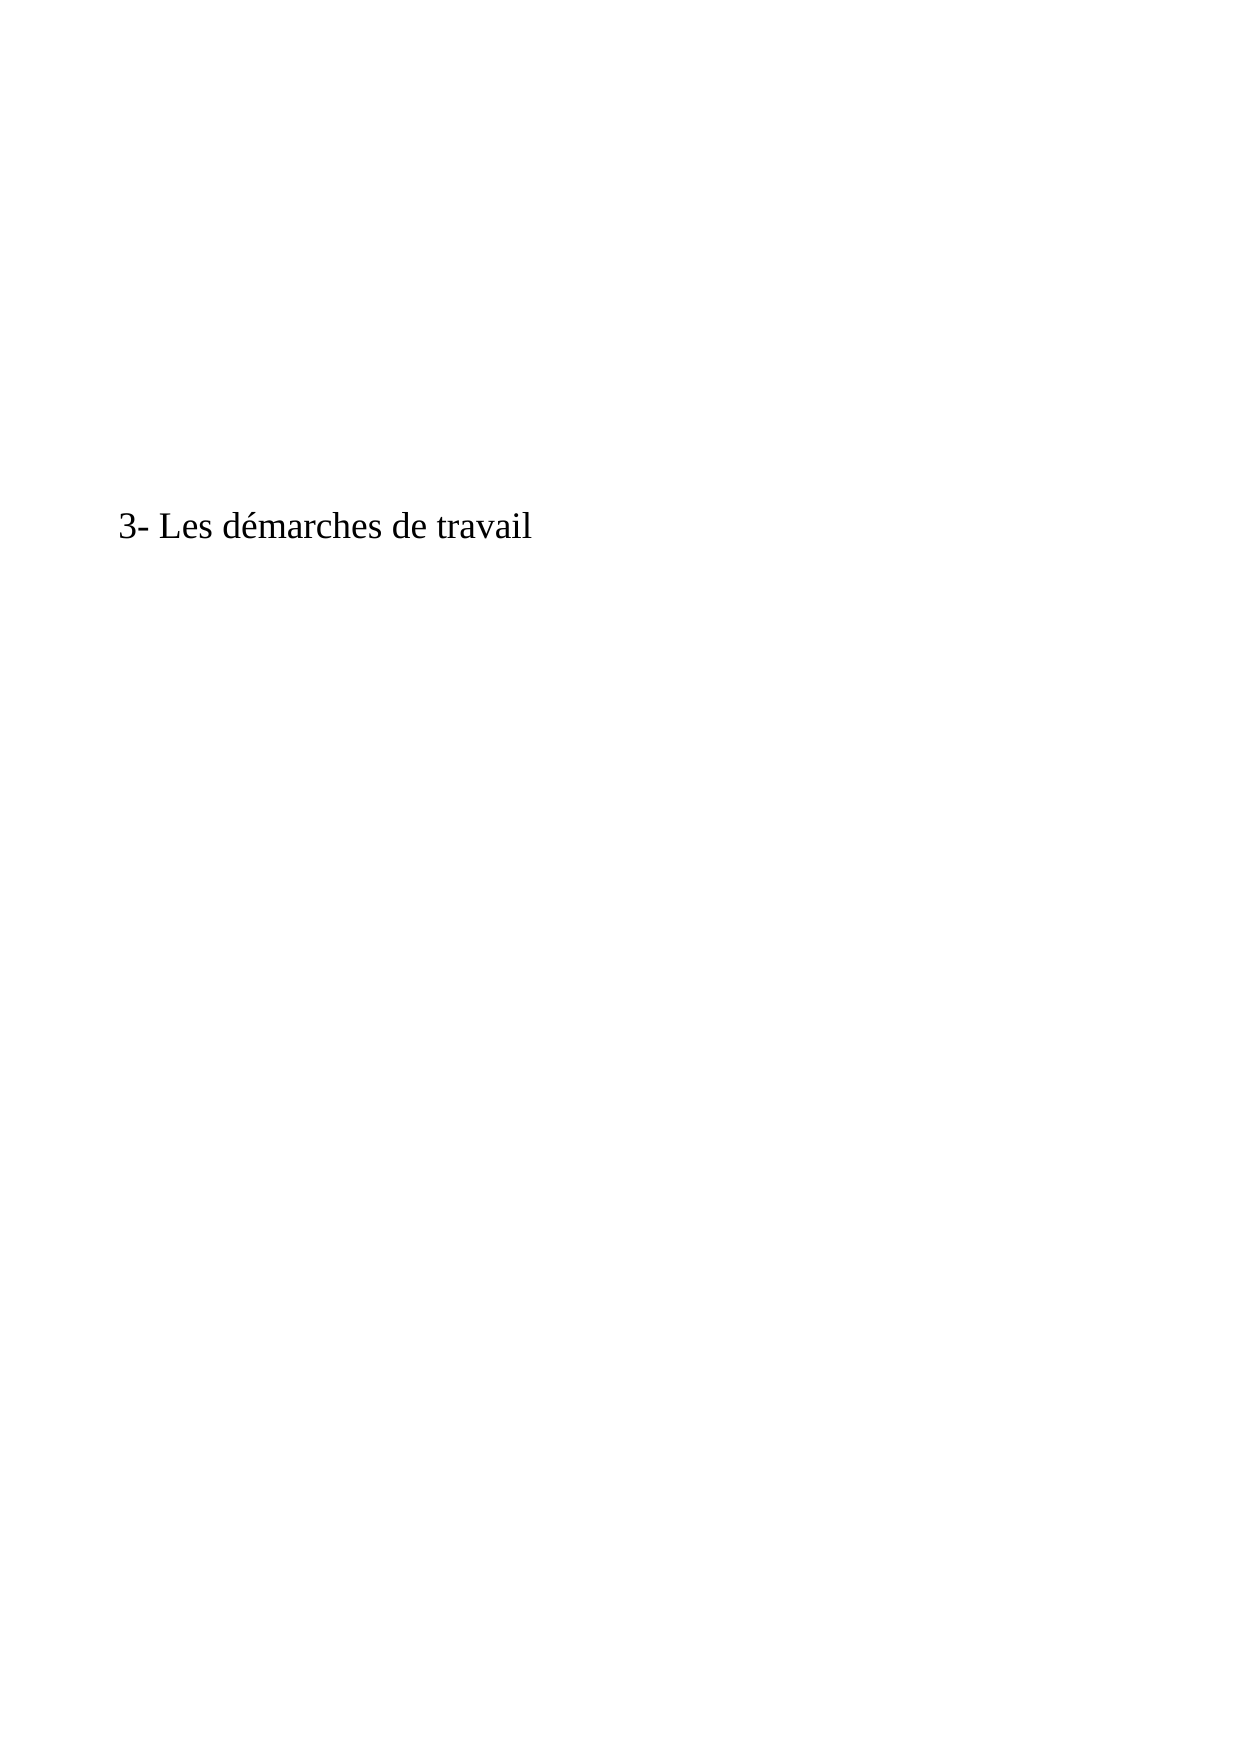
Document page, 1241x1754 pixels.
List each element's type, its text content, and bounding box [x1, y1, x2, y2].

text 3- Les démarches de travail [118, 503, 1122, 546]
